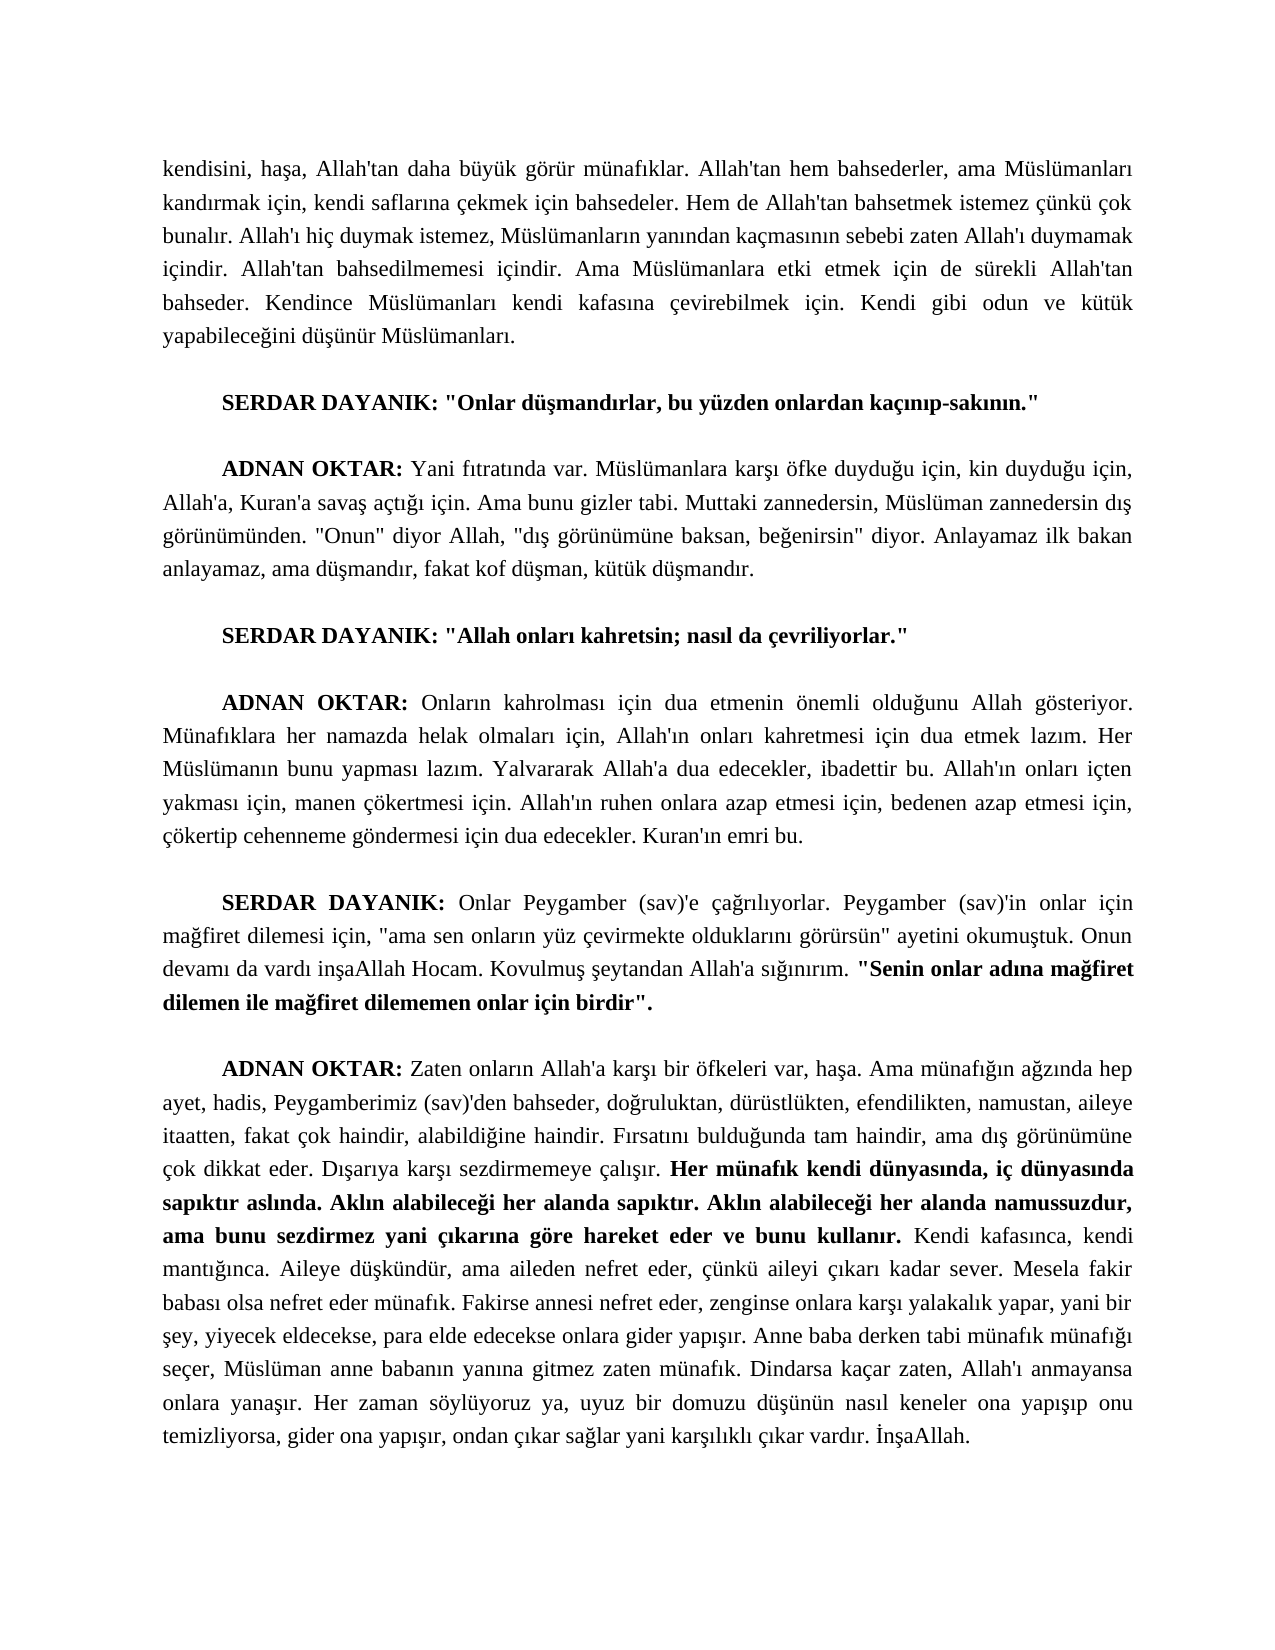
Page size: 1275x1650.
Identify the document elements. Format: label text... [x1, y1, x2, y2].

text SERDAR DAYANIK: "Allah onları kahretsin; nasıl da çevriliyorlar." [162, 617, 1134, 650]
text kendisini, haşa, Allah'tan daha büyük görür münafıklar. Allah'tan hem bahsederler, ama Müslümanları kandırmak için, kendi saflarına çekmek için bahsedeler. Hem de Allah'tan bahsetmek istemez çünkü çok bunalır. Allah'ı hiç duymak istemez, Müslümanların yanından kaçmasının sebebi zaten Allah'ı duymamak içindir. Allah'tan bahsedilmemesi içindir. Ama Müslümanlara etki etmek için de sürekli Allah'tan bahseder. Kendince Müslümanları kendi kafasına çevirebilmek için. Kendi gibi odun ve kütük yapabileceğini düşünür Müslümanları. [162, 150, 1134, 350]
text SERDAR DAYANIK: "Onlar düşmandırlar, bu yüzden onlardan kaçınıp-sakının." [162, 383, 1134, 417]
text ADNAN OKTAR: Zaten onların Allah'a karşı bir öfkeleri var, haşa. Ama münafığın ağzında hep ayet, hadis, Peygamberimiz (sav)'den bahseder, doğruluktan, dürüstlükten, efendilikten, namustan, aileye itaatten, fakat çok haindir, alabildiğine haindir. Fırsatını bulduğunda tam haindir, ama dış görünümüne çok dikkat eder. Dışarıya karşı sezdirmemeye çalışır. Her münafık kendi dünyasında, iç dünyasında sapıktır aslında. Aklın alabileceği her alanda sapıktır. Aklın alabileceği her alanda namussuzdur, ama bunu sezdirmez yani çıkarına göre hareket eder ve bunu kullanır. Kendi kafasınca, kendi mantığınca. Aileye düşkündür, ama aileden nefret eder, çünkü aileyi çıkarı kadar sever. Mesela fakir babası olsa nefret eder münafık. Fakirse annesi nefret eder, zenginse onlara karşı yalakalık yapar, yani bir şey, yiyecek eldecekse, para elde edecekse onlara gider yapışır. Anne baba derken tabi münafık münafığı seçer, Müslüman anne babanın yanına gitmez zaten münafık. Dindarsa kaçar zaten, Allah'ı anmayansa onlara yanaşır. Her zaman söylüyoruz ya, uyuz bir domuzu düşünün nasıl keneler ona yapışıp onu temizliyorsa, gider ona yapışır, ondan çıkar sağlar yani karşılıklı çıkar vardır. İnşaAllah. [162, 1050, 1134, 1450]
text ADNAN OKTAR: Onların kahrolması için dua etmenin önemli olduğunu Allah gösteriyor. Münafıklara her namazda helak olmaları için, Allah'ın onları kahretmesi için dua etmek lazım. Her Müslümanın bunu yapması lazım. Yalvararak Allah'a dua edecekler, ibadettir bu. Allah'ın onları içten yakması için, manen çökertmesi için. Allah'ın ruhen onlara azap etmesi için, bedenen azap etmesi için, çökertip cehenneme göndermesi için dua edecekler. Kuran'ın emri bu. [162, 683, 1134, 850]
text SERDAR DAYANIK: Onlar Peygamber (sav)'e çağrılıyorlar. Peygamber (sav)'in onlar için mağfiret dilemesi için, "ama sen onların yüz çevirmekte olduklarını görürsün" ayetini okumuştuk. Onun devamı da vardı inşaAllah Hocam. Kovulmuş şeytandan Allah'a sığınırım. "Senin onlar adına mağfiret dilemen ile mağfiret dilememen onlar için birdir". [162, 883, 1134, 1017]
text ADNAN OKTAR: Yani fıtratında var. Müslümanlara karşı öfke duyduğu için, kin duyduğu için, Allah'a, Kuran'a savaş açtığı için. Ama bunu gizler tabi. Muttaki zannedersin, Müslüman zannedersin dış görünümünden. "Onun" diyor Allah, "dış görünümüne baksan, beğenirsin" diyor. Anlayamaz ilk bakan anlayamaz, ama düşmandır, fakat kof düşman, kütük düşmandır. [162, 450, 1134, 583]
